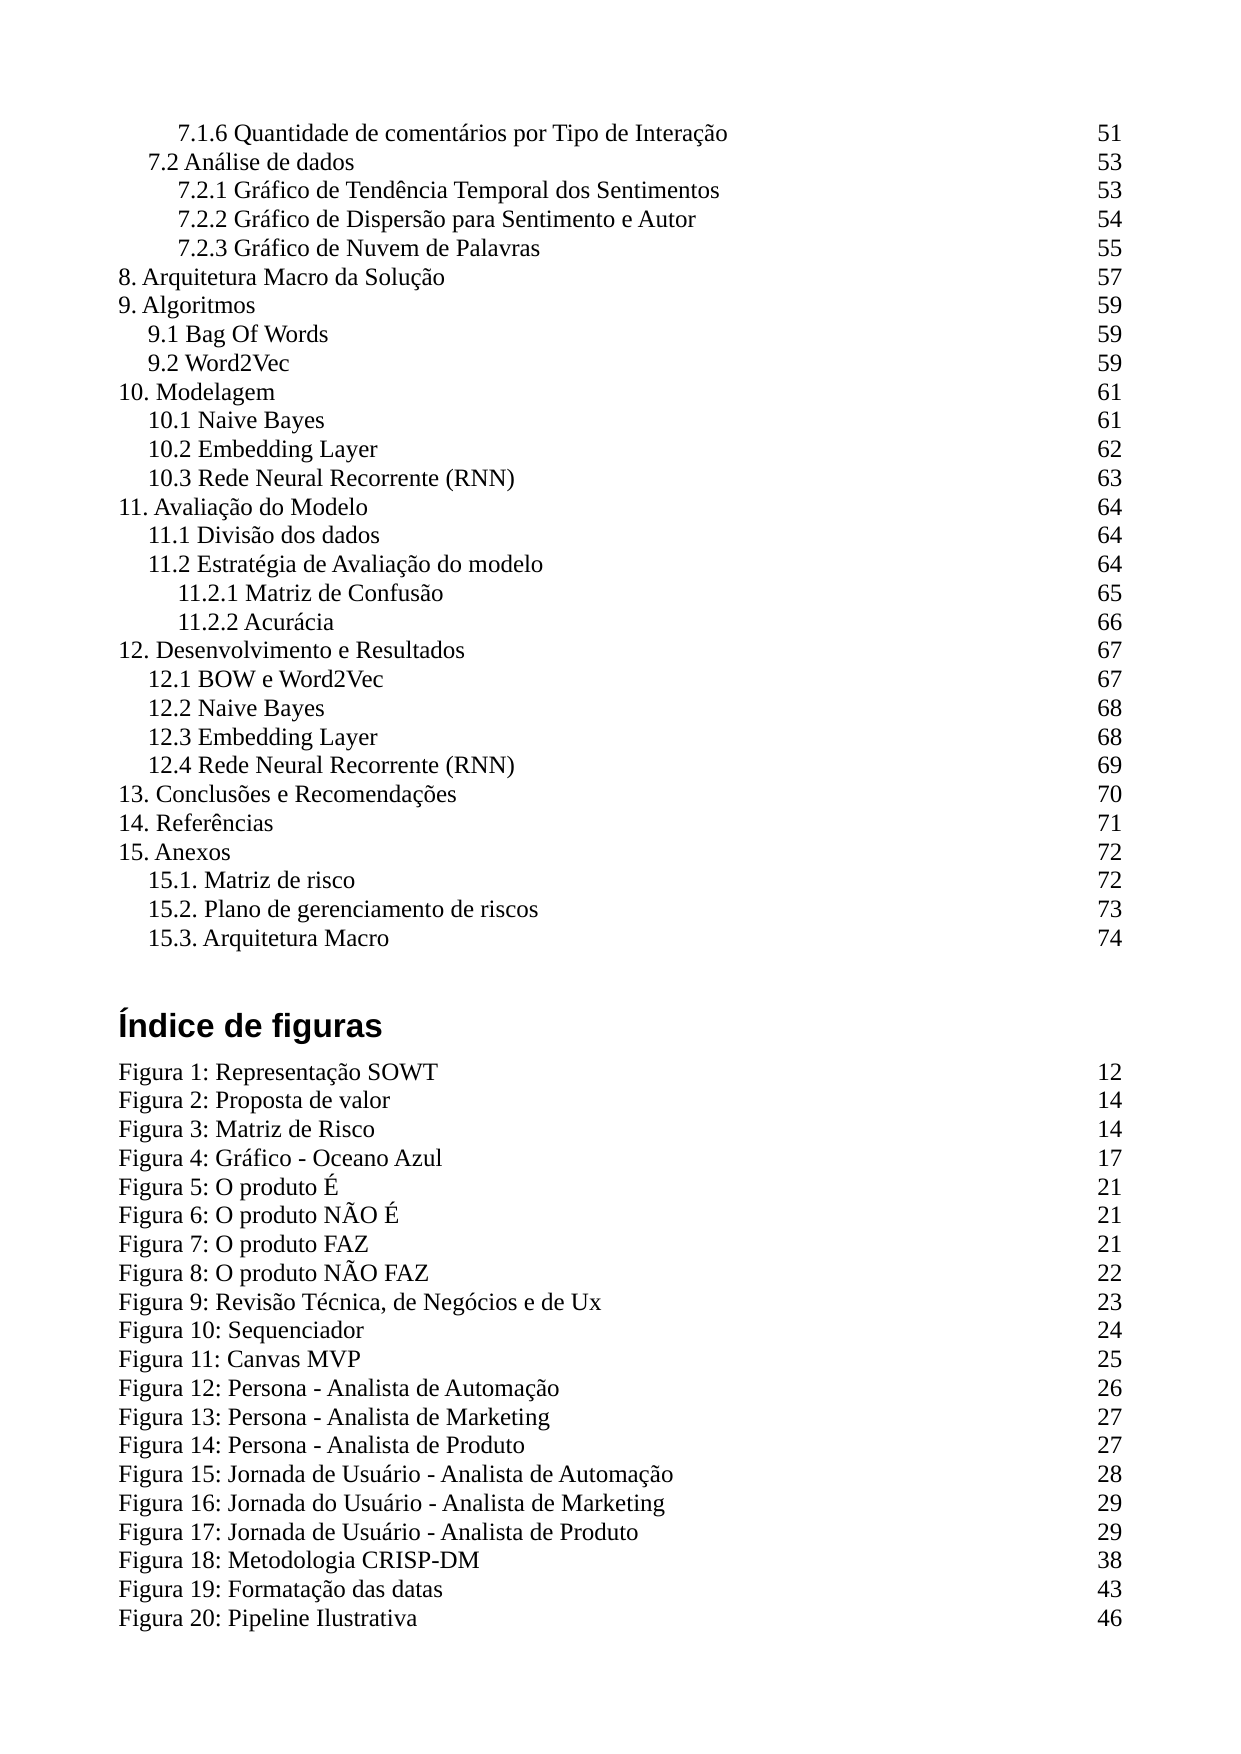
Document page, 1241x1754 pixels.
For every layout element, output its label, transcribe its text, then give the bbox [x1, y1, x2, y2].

text Figura 6: O produto NÃO É 21 [118, 1200, 1122, 1229]
text 12.4 Rede Neural Recorrente (RNN) 69 [148, 751, 1122, 779]
text Figura 1: Representação SOWT 12 [118, 1057, 1122, 1085]
text 11. Avaliação do Modelo 64 [118, 492, 1122, 521]
text Figura 15: Jornada de Usuário - Analista de Automação 28 [118, 1459, 1122, 1488]
text Figura 10: Sequenciador 24 [118, 1315, 1122, 1344]
text 9.1 Bag Of Words 59 [148, 319, 1122, 348]
text Figura 7: O produto FAZ 21 [118, 1229, 1122, 1258]
text 14. Referências 71 [118, 808, 1122, 837]
text Figura 4: Gráfico - Oceano Azul 17 [118, 1143, 1122, 1172]
text 9. Algoritmos 59 [118, 291, 1122, 319]
text 15.2. Plano de gerenciamento de riscos 73 [148, 894, 1122, 923]
text Figura 20: Pipeline Ilustrativa 46 [118, 1603, 1122, 1632]
text Figura 19: Formatação das datas 43 [118, 1574, 1122, 1603]
text 7.2.2 Gráfico de Dispersão para Sentimento e Autor 54 [177, 204, 1122, 233]
text 7.2.3 Gráfico de Nuvem de Palavras 55 [177, 233, 1122, 262]
text Figura 2: Proposta de valor 14 [118, 1085, 1122, 1114]
text 10.1 Naive Bayes 61 [148, 406, 1122, 434]
text 10. Modelagem 61 [118, 377, 1122, 406]
text Figura 9: Revisão Técnica, de Negócios e de Ux 23 [118, 1287, 1122, 1315]
text 11.2.1 Matriz de Confusão 65 [177, 578, 1122, 607]
text Figura 8: O produto NÃO FAZ 22 [118, 1258, 1122, 1287]
text Figura 14: Persona - Analista de Produto 27 [118, 1430, 1122, 1459]
text 10.2 Embedding Layer 62 [148, 434, 1122, 463]
text 11.1 Divisão dos dados 64 [148, 521, 1122, 549]
text 12.2 Naive Bayes 68 [148, 693, 1122, 722]
text 7.2.1 Gráfico de Tendência Temporal dos Sentimentos 53 [177, 176, 1122, 204]
text 13. Conclusões e Recomendações 70 [118, 779, 1122, 808]
text Índice de figuras [118, 1006, 1122, 1044]
text 11.2.2 Acurácia 66 [177, 607, 1122, 636]
text 10.3 Rede Neural Recorrente (RNN) 63 [148, 463, 1122, 492]
text Figura 16: Jornada do Usuário - Analista de Marketing 29 [118, 1488, 1122, 1517]
text Figura 18: Metodologia CRISP-DM 38 [118, 1545, 1122, 1574]
text Figura 3: Matriz de Risco 14 [118, 1114, 1122, 1143]
text Figura 11: Canvas MVP 25 [118, 1344, 1122, 1373]
text 7.1.6 Quantidade de comentários por Tipo de Interação 51 [177, 118, 1122, 147]
text Figura 13: Persona - Analista de Marketing 27 [118, 1402, 1122, 1430]
text 15.1. Matriz de risco 72 [148, 866, 1122, 894]
text 8. Arquitetura Macro da Solução 57 [118, 262, 1122, 291]
text Figura 5: O produto É 21 [118, 1172, 1122, 1200]
text 12.1 BOW e Word2Vec 67 [148, 664, 1122, 693]
text 12. Desenvolvimento e Resultados 67 [118, 636, 1122, 664]
text 11.2 Estratégia de Avaliação do modelo 64 [148, 549, 1122, 578]
text 12.3 Embedding Layer 68 [148, 722, 1122, 751]
text 15.3. Arquitetura Macro 74 [148, 923, 1122, 952]
text Figura 17: Jornada de Usuário - Analista de Produto 29 [118, 1517, 1122, 1545]
text 9.2 Word2Vec 59 [148, 348, 1122, 377]
text Figura 12: Persona - Analista de Automação 26 [118, 1373, 1122, 1402]
text 7.2 Análise de dados 53 [148, 147, 1122, 176]
text 15. Anexos 72 [118, 837, 1122, 866]
